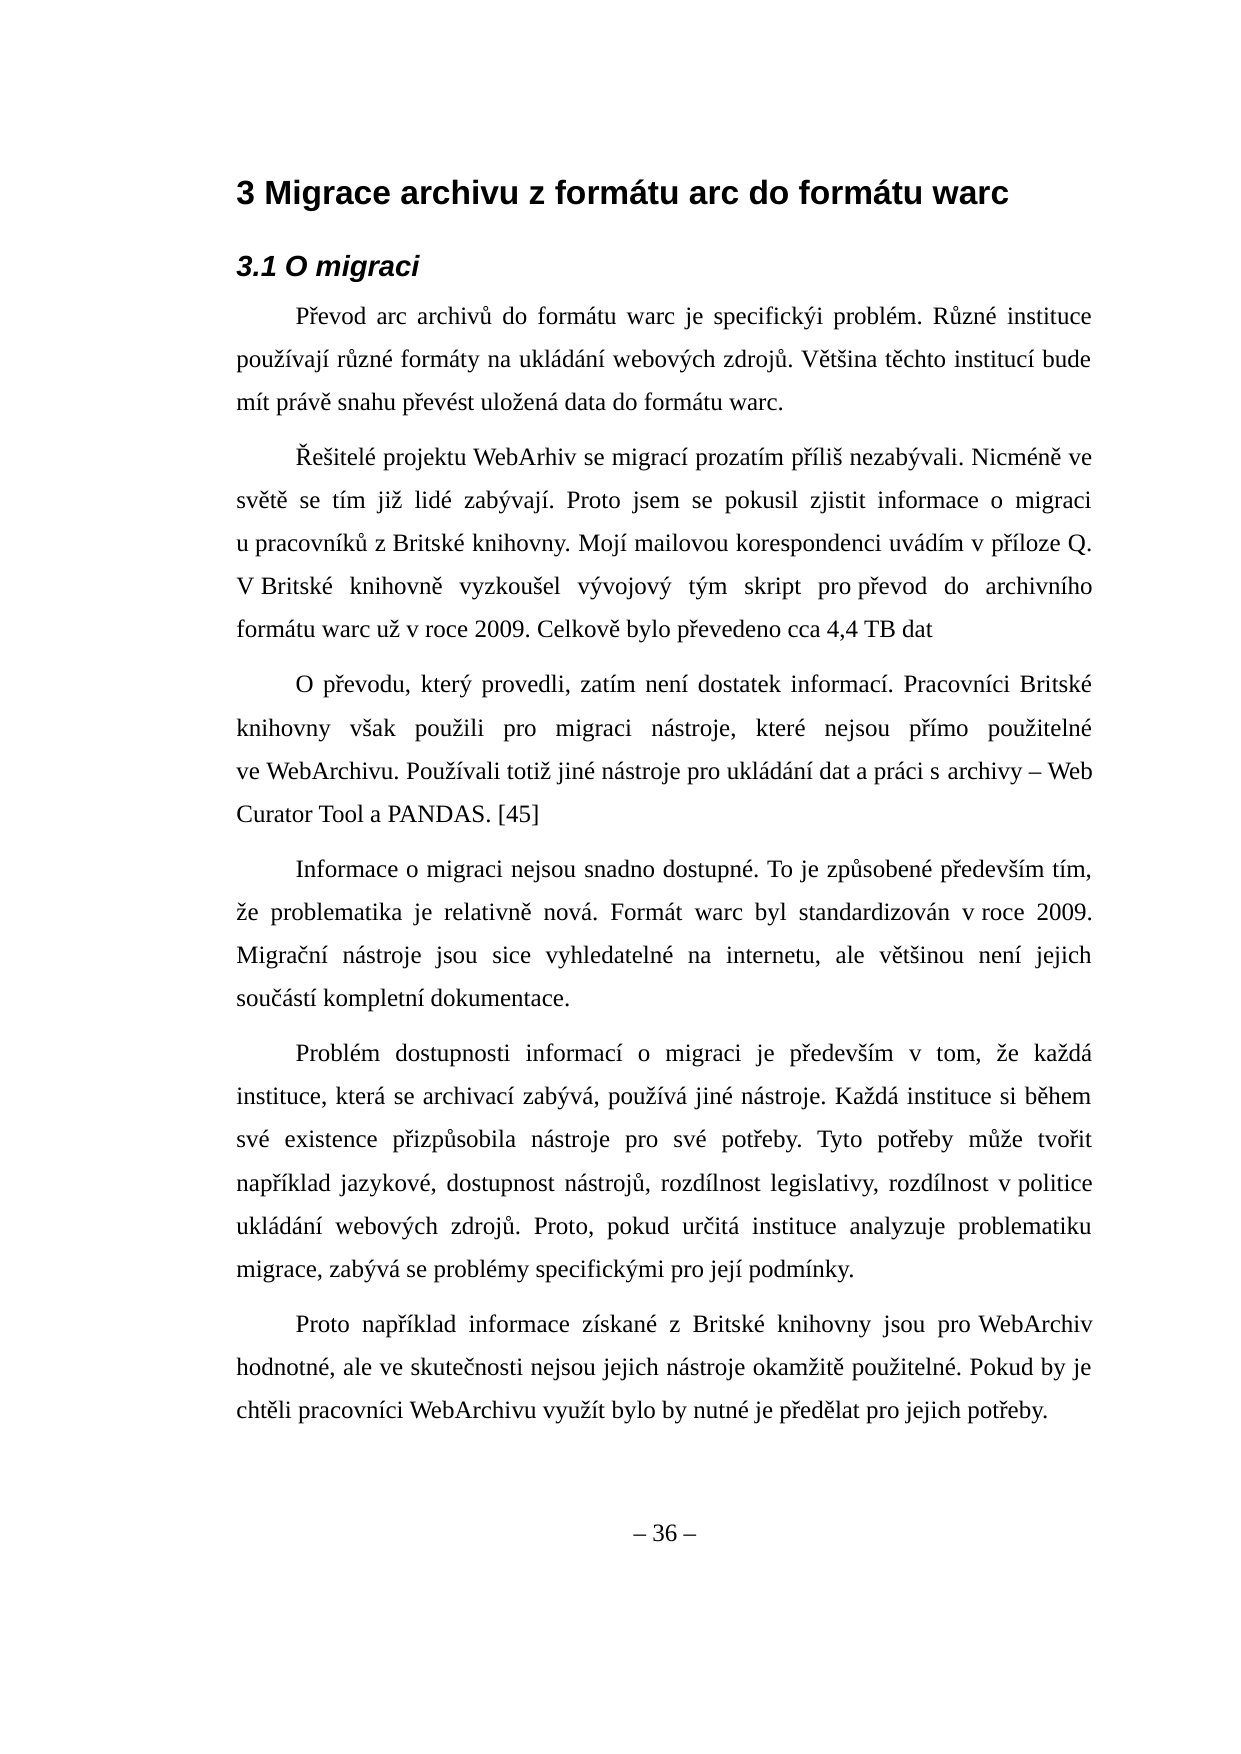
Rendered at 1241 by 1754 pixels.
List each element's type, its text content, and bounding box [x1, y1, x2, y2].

text Informace o migraci nejsou snadno dostupné. To je způsobené především tím, že problematika je relativně nová. Formát warc byl standardizován v roce 2009. Migrační nástroje jsou sice vyhledatelné na internetu, ale většinou není jejich součástí kompletní dokumentace. [236, 854, 1093, 1012]
text Proto například informace získané z Britské knihovny jsou pro WebArchiv hodnotné, ale ve skutečnosti nejsou jejich nástroje okamžitě použitelné. Pokud by je chtěli pracovníci WebArchivu využít bylo by nutné je předělat pro jejich potřeby. [236, 1309, 1093, 1424]
text Převod arc archivů do formátu warc je specifickýi problém. Různé instituce používají různé formáty na ukládání webových zdrojů. Většina těchto institucí bude mít právě snahu převést uložená data do formátu warc. [236, 301, 1093, 416]
subtitle 3.1 O migraci [236, 249, 1093, 282]
text O převodu, který provedli, zatím není dostatek informací. Pracovníci Britské knihovny však použili pro migraci nástroje, které nejsou přímo použitelné ve WebArchivu. Používali totiž jiné nástroje pro ukládání dat a práci s archivy – Web Curator Tool a PANDAS. [45] [236, 669, 1093, 828]
subtitle 3 Migrace archivu z formátu arc do formátu warc [236, 173, 1093, 211]
text Problém dostupnosti informací o migraci je především v tom, že každá instituce, která se archivací zabývá, používá jiné nástroje. Každá instituce si během své existence přizpůsobila nástroje pro své potřeby. Tyto potřeby může tvořit například jazykové, dostupnost nástrojů, rozdílnost legislativy, rozdílnost v politice ukládání webových zdrojů. Proto, pokud určitá instituce analyzuje problematiku migrace, zabývá se problémy specifickými pro její podmínky. [236, 1038, 1093, 1283]
text Řešitelé projektu WebArhiv se migrací prozatím příliš nezabývali. Nicméně ve světě se tím již lidé zabývají. Proto jsem se pokusil zjistit informace o migraci u pracovníků z Britské knihovny. Mojí mailovou korespondenci uvádím v příloze Q. V Britské knihovně vyzkoušel vývojový tým skript pro převod do archivního formátu warc už v roce 2009. Celkově bylo převedeno cca 4,4 TB dat [236, 442, 1093, 643]
